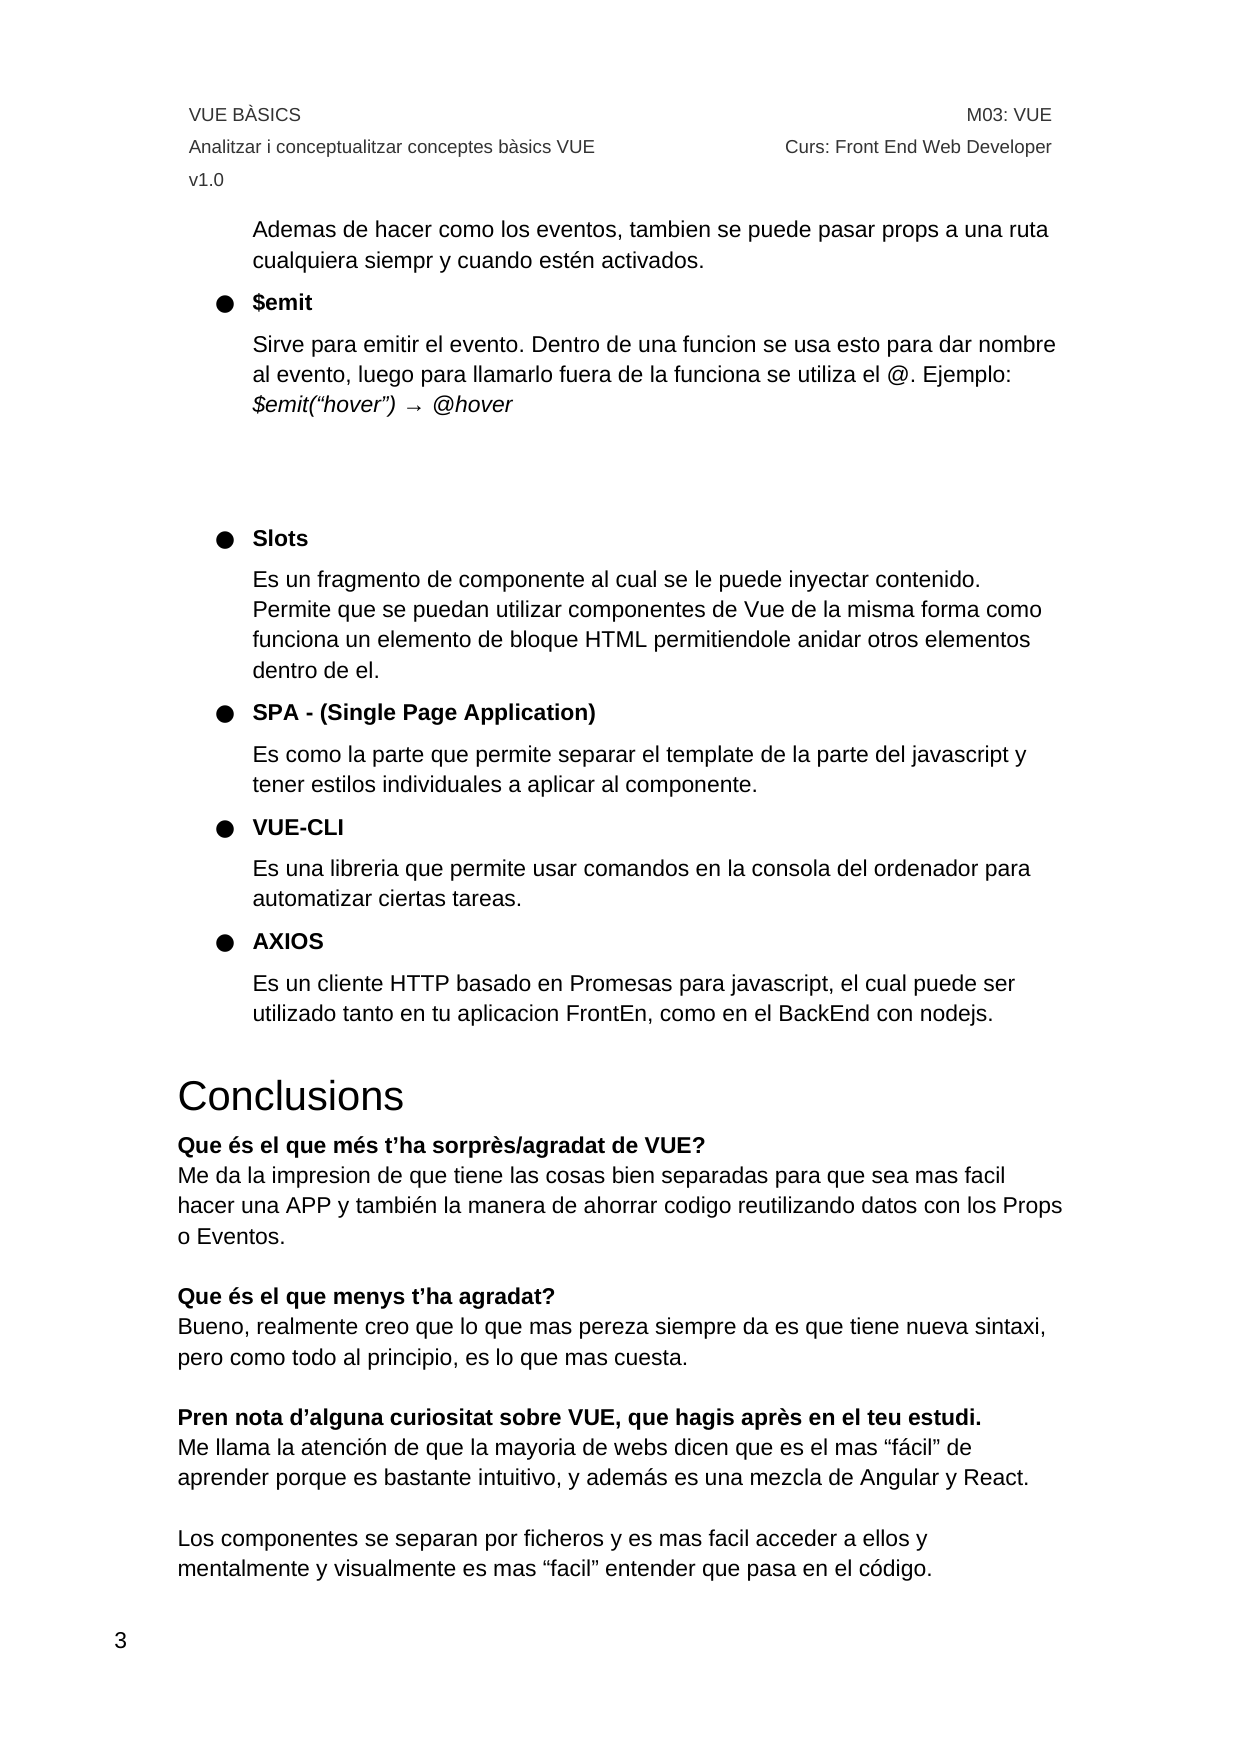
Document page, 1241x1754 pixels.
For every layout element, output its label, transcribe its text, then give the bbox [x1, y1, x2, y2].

list Ademas de hacer como los eventos, tambien se puede pasar props a una ruta cualquiera siempr y cuando estén activados. [215, 216, 1063, 273]
text Me da la impresion de que tiene las cosas bien separadas para que sea mas facil hacer una APP y también la manera de ahorrar codigo reutilizando datos con los Props o Eventos. [177, 1162, 1063, 1249]
text Que és el que menys t’ha agradat? [177, 1283, 1063, 1309]
text Los componentes se separan por ficheros y es mas facil acceder a ellos y mentalmente y visualmente es mas “facil” entender que pasa en el código. [177, 1525, 1063, 1581]
list Es como la parte que permite separar el template de la parte del javascript y tener estilos individuales a aplicar al componente. [215, 741, 1063, 797]
text Pren nota d’alguna curiositat sobre VUE, que hagis après en el teu estudi. [177, 1404, 1063, 1430]
text Bueno, realmente creo que lo que mas pereza siempre da es que tiene nueva sintaxi, pero como todo al principio, es lo que mas cuesta. [177, 1313, 1063, 1370]
text Que és el que més t’ha sorprès/agradat de VUE? [177, 1132, 1063, 1158]
text Me llama la atención de que la mayoria de webs dicen que es el mas “fácil” de aprender porque es bastante intuitivo, y además es una mezcla de Angular y React. [177, 1434, 1063, 1491]
list VUE-CLI [215, 801, 1063, 848]
list Es una libreria que permite usar comandos en la consola del ordenador para automatizar ciertas tareas. [215, 855, 1063, 912]
list Es un cliente HTTP basado en Promesas para javascript, el cual puede ser utilizado tanto en tu aplicacion FrontEn, como en el BackEnd con nodejs. [215, 969, 1063, 1026]
list $emit [215, 277, 1063, 324]
list Slots [215, 512, 1063, 559]
list SPA - (Single Page Application) [215, 687, 1063, 734]
list Es un fragmento de componente al cual se le puede inyectar contenido. Permite que se puedan utilizar componentes de Vue de la misma forma como funciona un elemento de bloque HTML permitiendole anidar otros elementos dentro de el. [215, 566, 1063, 683]
list Sirve para emitir el evento. Dentro de una funcion se usa esto para dar nombre al evento, luego para llamarlo fuera de la funciona se utiliza el @. Ejemplo: $emit(“hover”) → @hover [215, 331, 1063, 508]
subtitle Conclusions [177, 1072, 1063, 1119]
list AXIOS [215, 916, 1063, 963]
